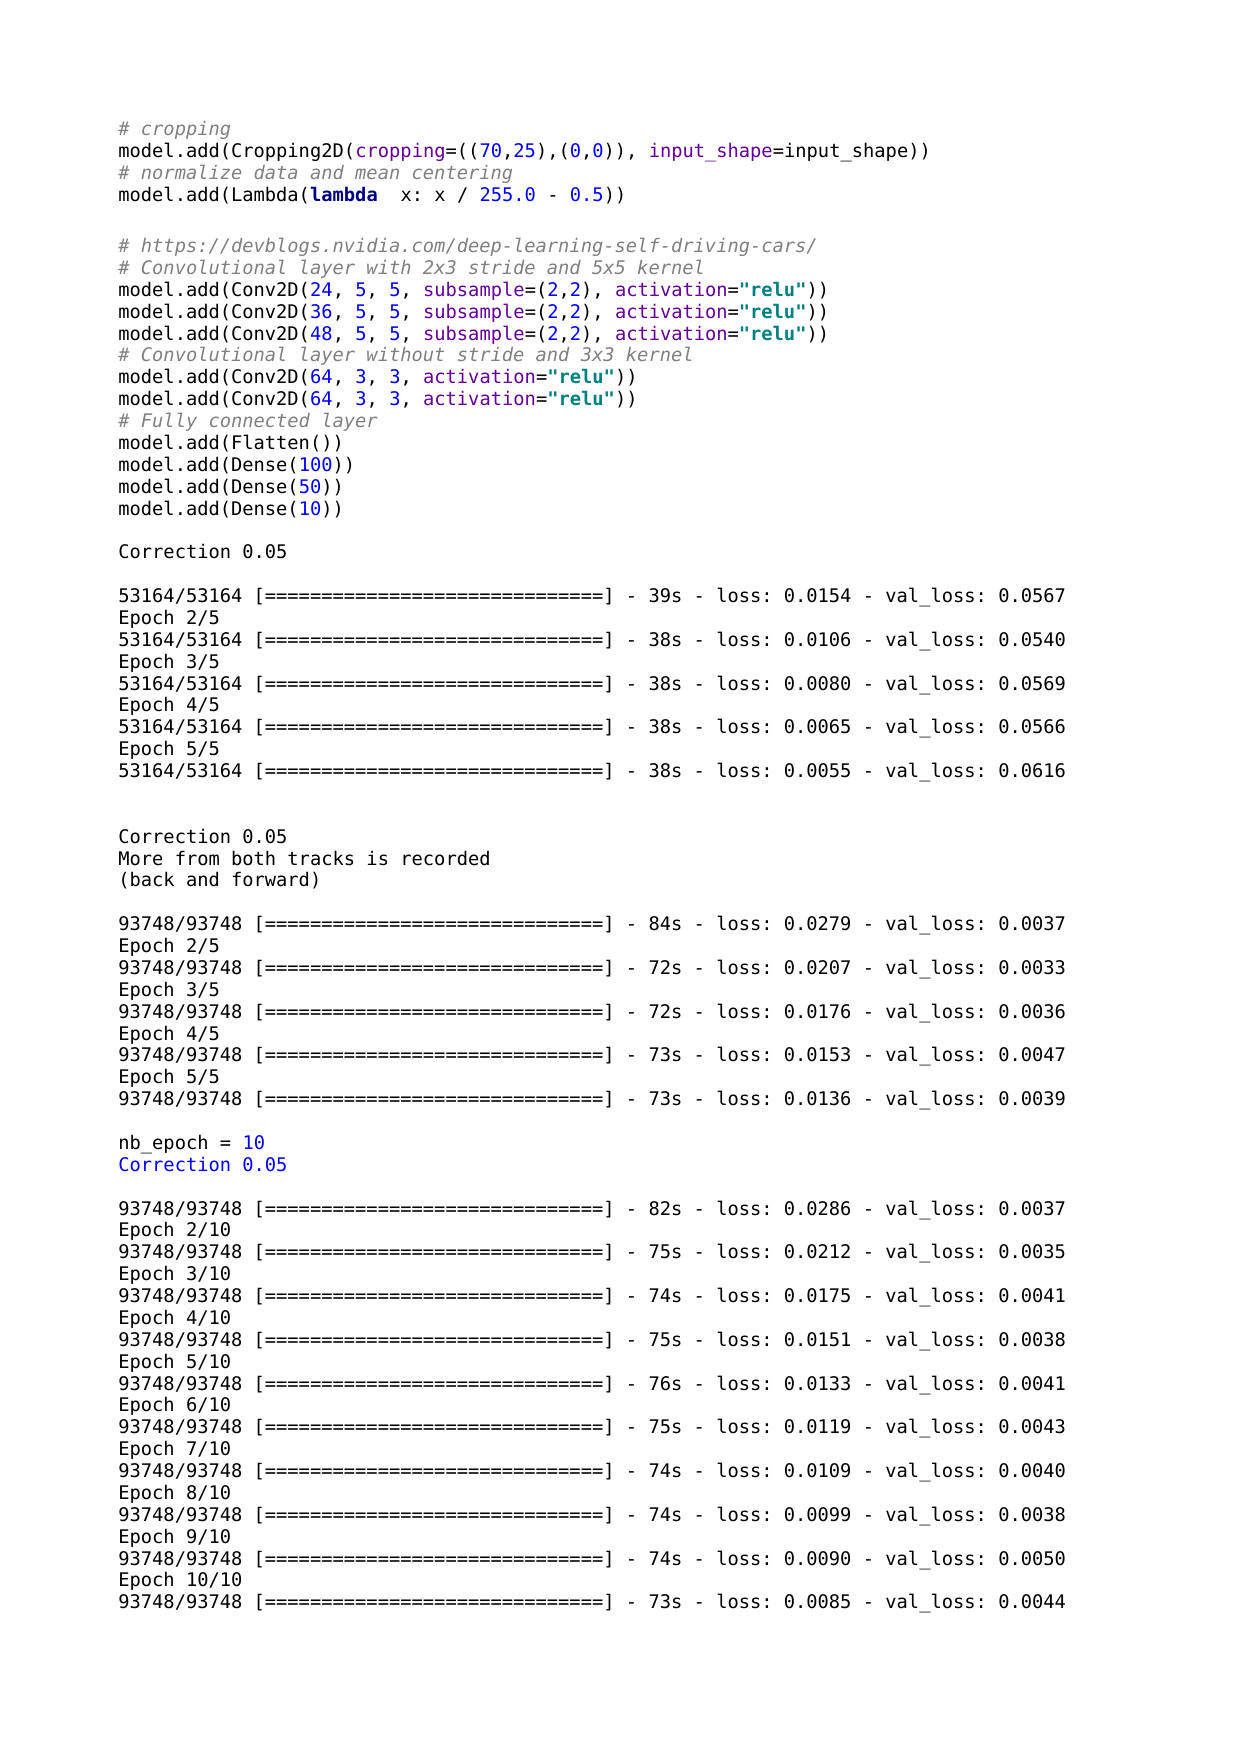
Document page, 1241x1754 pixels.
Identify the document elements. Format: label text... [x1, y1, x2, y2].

text Epoch 4/10 [118, 1307, 1122, 1329]
text model.add(Flatten()) [118, 432, 1122, 454]
text More from both tracks is recorded [118, 848, 1122, 869]
text Epoch 2/10 [118, 1219, 1122, 1241]
text Epoch 6/10 [118, 1394, 1122, 1416]
text 93748/93748 [==============================] - 72s - loss: 0.0207 - val_loss: 0.0033 [118, 957, 1122, 979]
text 53164/53164 [==============================] - 39s - loss: 0.0154 - val_loss: 0.0567 [118, 585, 1122, 607]
text (back and forward) [118, 869, 1122, 891]
text 93748/93748 [==============================] - 73s - loss: 0.0153 - val_loss: 0.0047 [118, 1044, 1122, 1066]
text 93748/93748 [==============================] - 73s - loss: 0.0136 - val_loss: 0.0039 [118, 1088, 1122, 1110]
text model.add(Conv2D(48, 5, 5, subsample=(2,2), activation="relu")) [118, 323, 1122, 344]
text Correction 0.05 [118, 826, 1122, 848]
text model.add(Conv2D(36, 5, 5, subsample=(2,2), activation="relu")) [118, 301, 1122, 323]
text model.add(Cropping2D(cropping=((70,25),(0,0)), input_shape=input_shape)) [118, 140, 1122, 162]
text model.add(Dense(10)) [118, 498, 1122, 519]
text 93748/93748 [==============================] - 75s - loss: 0.0151 - val_loss: 0.0038 [118, 1329, 1122, 1351]
text 93748/93748 [==============================] - 74s - loss: 0.0099 - val_loss: 0.0038 [118, 1504, 1122, 1526]
text 93748/93748 [==============================] - 74s - loss: 0.0090 - val_loss: 0.0050 [118, 1548, 1122, 1569]
text Correction 0.05 [118, 541, 1122, 563]
text Epoch 9/10 [118, 1526, 1122, 1548]
text model.add(Dense(50)) [118, 476, 1122, 498]
text 53164/53164 [==============================] - 38s - loss: 0.0106 - val_loss: 0.0540 [118, 629, 1122, 651]
text Epoch 5/10 [118, 1351, 1122, 1373]
text Epoch 3/10 [118, 1263, 1122, 1285]
text Correction 0.05 [118, 1154, 1122, 1176]
text # Fully connected layer [118, 410, 1122, 432]
text # Convolutional layer with 2x3 stride and 5x5 kernel [118, 257, 1122, 279]
text # normalize data and mean centering [118, 162, 1122, 184]
text model.add(Conv2D(24, 5, 5, subsample=(2,2), activation="relu")) [118, 279, 1122, 301]
text 93748/93748 [==============================] - 73s - loss: 0.0085 - val_loss: 0.0044 [118, 1591, 1122, 1613]
text model.add(Dense(100)) [118, 454, 1122, 476]
text Epoch 2/5 [118, 935, 1122, 957]
text # cropping [118, 118, 1122, 140]
text # Convolutional layer without stride and 3x3 kernel [118, 344, 1122, 366]
text 53164/53164 [==============================] - 38s - loss: 0.0065 - val_loss: 0.0566 [118, 716, 1122, 738]
text Epoch 10/10 [118, 1569, 1122, 1591]
text Epoch 4/5 [118, 694, 1122, 716]
text 53164/53164 [==============================] - 38s - loss: 0.0055 - val_loss: 0.0616 [118, 760, 1122, 782]
text # https://devblogs.nvidia.com/deep-learning-self-driving-cars/ [118, 235, 1122, 257]
text Epoch 4/5 [118, 1023, 1122, 1044]
text 93748/93748 [==============================] - 75s - loss: 0.0119 - val_loss: 0.0043 [118, 1416, 1122, 1438]
text 93748/93748 [==============================] - 74s - loss: 0.0109 - val_loss: 0.0040 [118, 1460, 1122, 1482]
text Epoch 5/5 [118, 1066, 1122, 1088]
text Epoch 8/10 [118, 1482, 1122, 1504]
text Epoch 5/5 [118, 738, 1122, 760]
text Epoch 3/5 [118, 979, 1122, 1001]
text 93748/93748 [==============================] - 75s - loss: 0.0212 - val_loss: 0.0035 [118, 1241, 1122, 1263]
text 93748/93748 [==============================] - 74s - loss: 0.0175 - val_loss: 0.0041 [118, 1285, 1122, 1307]
text 93748/93748 [==============================] - 72s - loss: 0.0176 - val_loss: 0.0036 [118, 1001, 1122, 1023]
text 93748/93748 [==============================] - 76s - loss: 0.0133 - val_loss: 0.0041 [118, 1373, 1122, 1394]
text model.add(Lambda(lambda x: x / 255.0 - 0.5)) [118, 184, 1122, 206]
text model.add(Conv2D(64, 3, 3, activation="relu")) [118, 388, 1122, 410]
text Epoch 3/5 [118, 651, 1122, 673]
text Epoch 7/10 [118, 1438, 1122, 1460]
text 93748/93748 [==============================] - 84s - loss: 0.0279 - val_loss: 0.0037 [118, 913, 1122, 935]
text 53164/53164 [==============================] - 38s - loss: 0.0080 - val_loss: 0.0569 [118, 673, 1122, 694]
text Epoch 2/5 [118, 607, 1122, 629]
text 93748/93748 [==============================] - 82s - loss: 0.0286 - val_loss: 0.0037 [118, 1198, 1122, 1219]
text model.add(Conv2D(64, 3, 3, activation="relu")) [118, 366, 1122, 388]
text nb_epoch = 10 [118, 1132, 1122, 1154]
